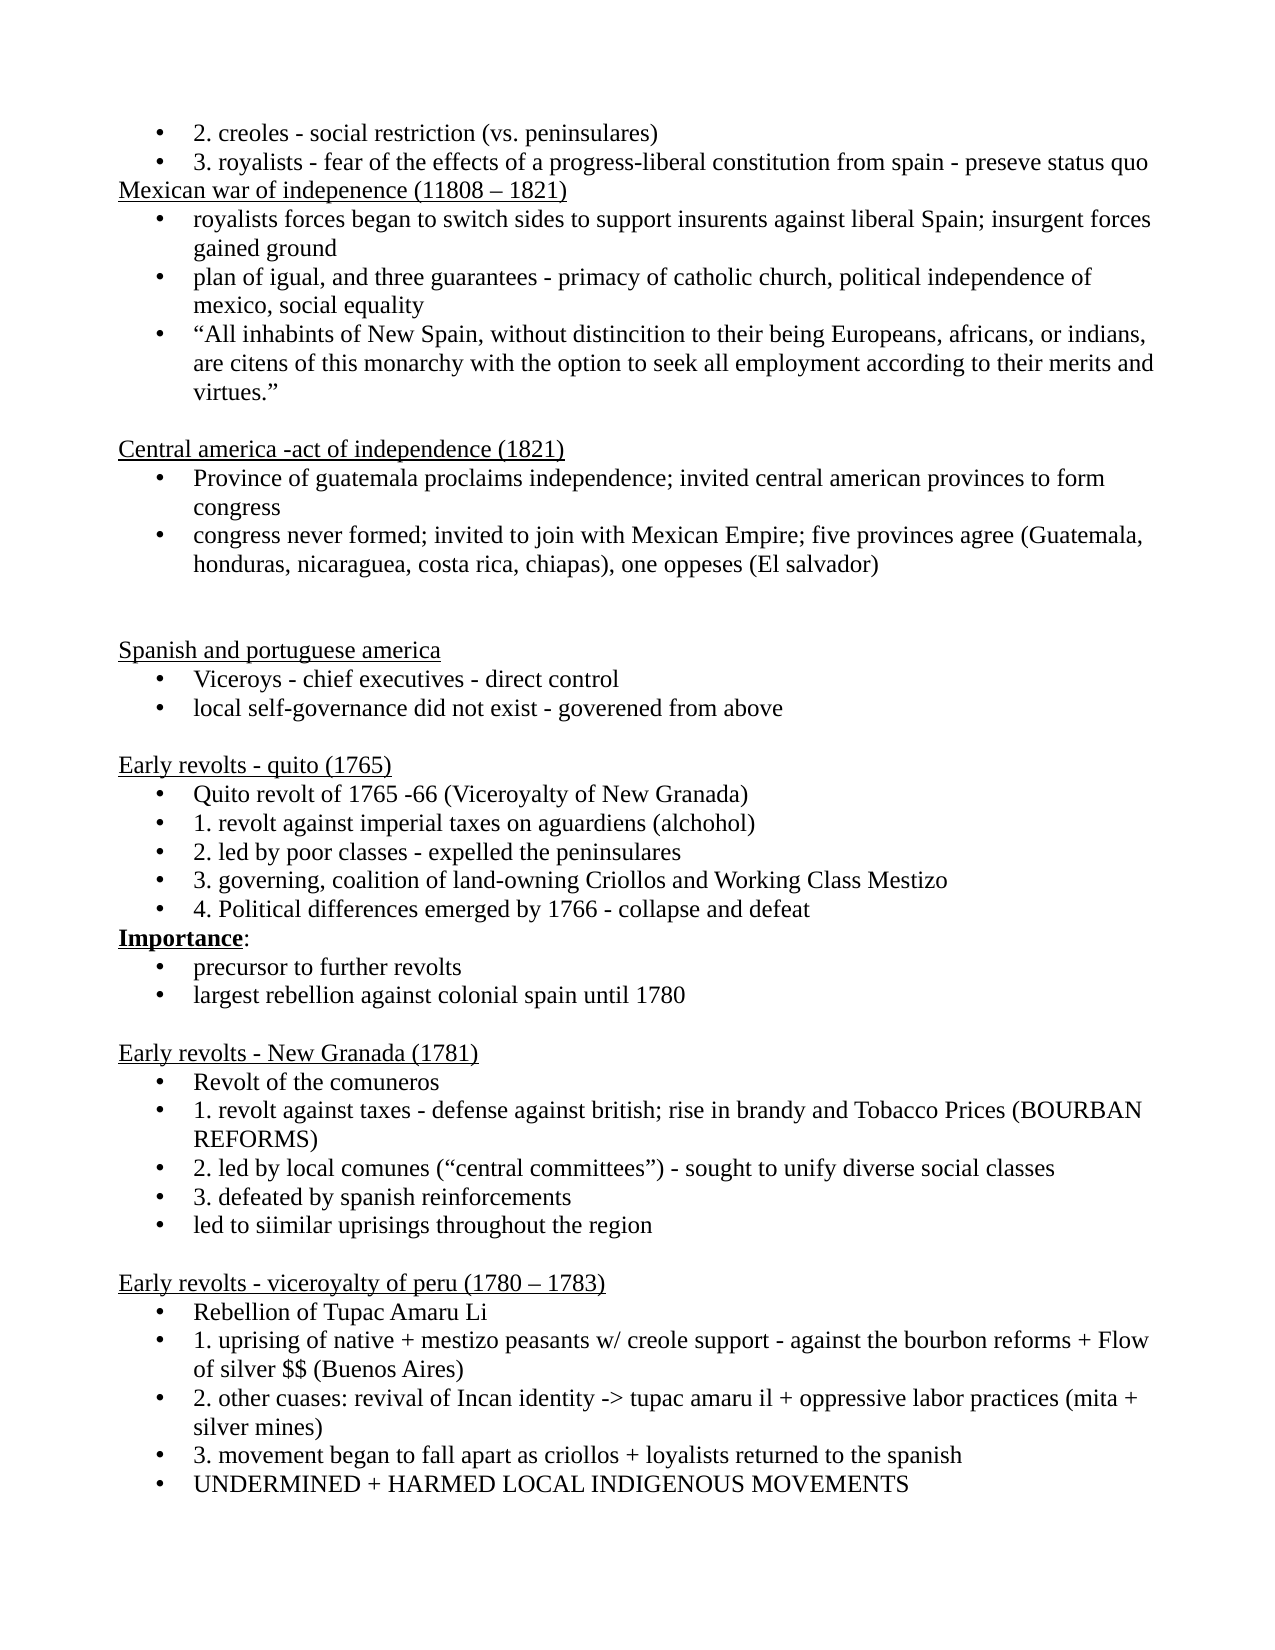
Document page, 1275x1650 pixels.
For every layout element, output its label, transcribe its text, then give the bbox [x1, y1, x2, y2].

list precursor to further revolts [156, 952, 1157, 981]
list congress never formed; invited to join with Mexican Empire; five provinces agree (Guatemala, honduras, nicaraguea, costa rica, chiapas), one oppeses (El salvador) [156, 521, 1157, 578]
list 1. revolt against taxes - defense against british; rise in brandy and Tobacco Prices (BOURBAN REFORMS) [156, 1096, 1157, 1153]
text Spanish and portuguese america [118, 636, 1157, 664]
list 3. royalists - fear of the effects of a progress-liberal constitution from spain - preseve status quo [156, 147, 1157, 176]
list Rebellion of Tupac Amaru Li [156, 1297, 1157, 1326]
list Viceroys - chief executives - direct control [156, 664, 1157, 693]
list 3. governing, coalition of land-owning Criollos and Working Class Mestizo [156, 866, 1157, 894]
text Early revolts - New Granada (1781) [118, 1038, 1157, 1067]
list UNDERMINED + HARMED LOCAL INDIGENOUS MOVEMENTS [156, 1469, 1157, 1498]
list local self-governance did not exist - goverened from above [156, 693, 1157, 722]
list 2. led by poor classes - expelled the peninsulares [156, 837, 1157, 866]
list Revolt of the comuneros [156, 1067, 1157, 1096]
list largest rebellion against colonial spain until 1780 [156, 981, 1157, 1009]
text Early revolts - quito (1765) [118, 751, 1157, 779]
text Importance: [118, 923, 1157, 952]
list Province of guatemala proclaims independence; invited central american provinces to form congress [156, 463, 1157, 521]
list plan of igual, and three guarantees - primacy of catholic church, political independence of mexico, social equality [156, 262, 1157, 319]
list royalists forces began to switch sides to support insurents against liberal Spain; insurgent forces gained ground [156, 204, 1157, 262]
text Central america -act of independence (1821) [118, 434, 1157, 463]
list 1. uprising of native + mestizo peasants w/ creole support - against the bourbon reforms + Flow of silver $$ (Buenos Aires) [156, 1326, 1157, 1383]
list 2. other cuases: revival of Incan identity -> tupac amaru il + oppressive labor practices (mita + silver mines) [156, 1383, 1157, 1441]
list Quito revolt of 1765 -66 (Viceroyalty of New Granada) [156, 779, 1157, 808]
list led to siimilar uprisings throughout the region [156, 1211, 1157, 1239]
list 3. movement began to fall apart as criollos + loyalists returned to the spanish [156, 1441, 1157, 1469]
list “All inhabints of New Spain, without distincition to their being Europeans, africans, or indians, are citens of this monarchy with the option to seek all employment according to their merits and virtues.” [156, 319, 1157, 406]
list 2. led by local comunes (“central committees”) - sought to unify diverse social classes [156, 1153, 1157, 1182]
list 2. creoles - social restriction (vs. peninsulares) [156, 118, 1157, 147]
text Early revolts - viceroyalty of peru (1780 – 1783) [118, 1268, 1157, 1297]
list 3. defeated by spanish reinforcements [156, 1182, 1157, 1211]
text Mexican war of indepenence (11808 – 1821) [118, 176, 1157, 204]
list 4. Political differences emerged by 1766 - collapse and defeat [156, 894, 1157, 923]
list 1. revolt against imperial taxes on aguardiens (alchohol) [156, 808, 1157, 837]
